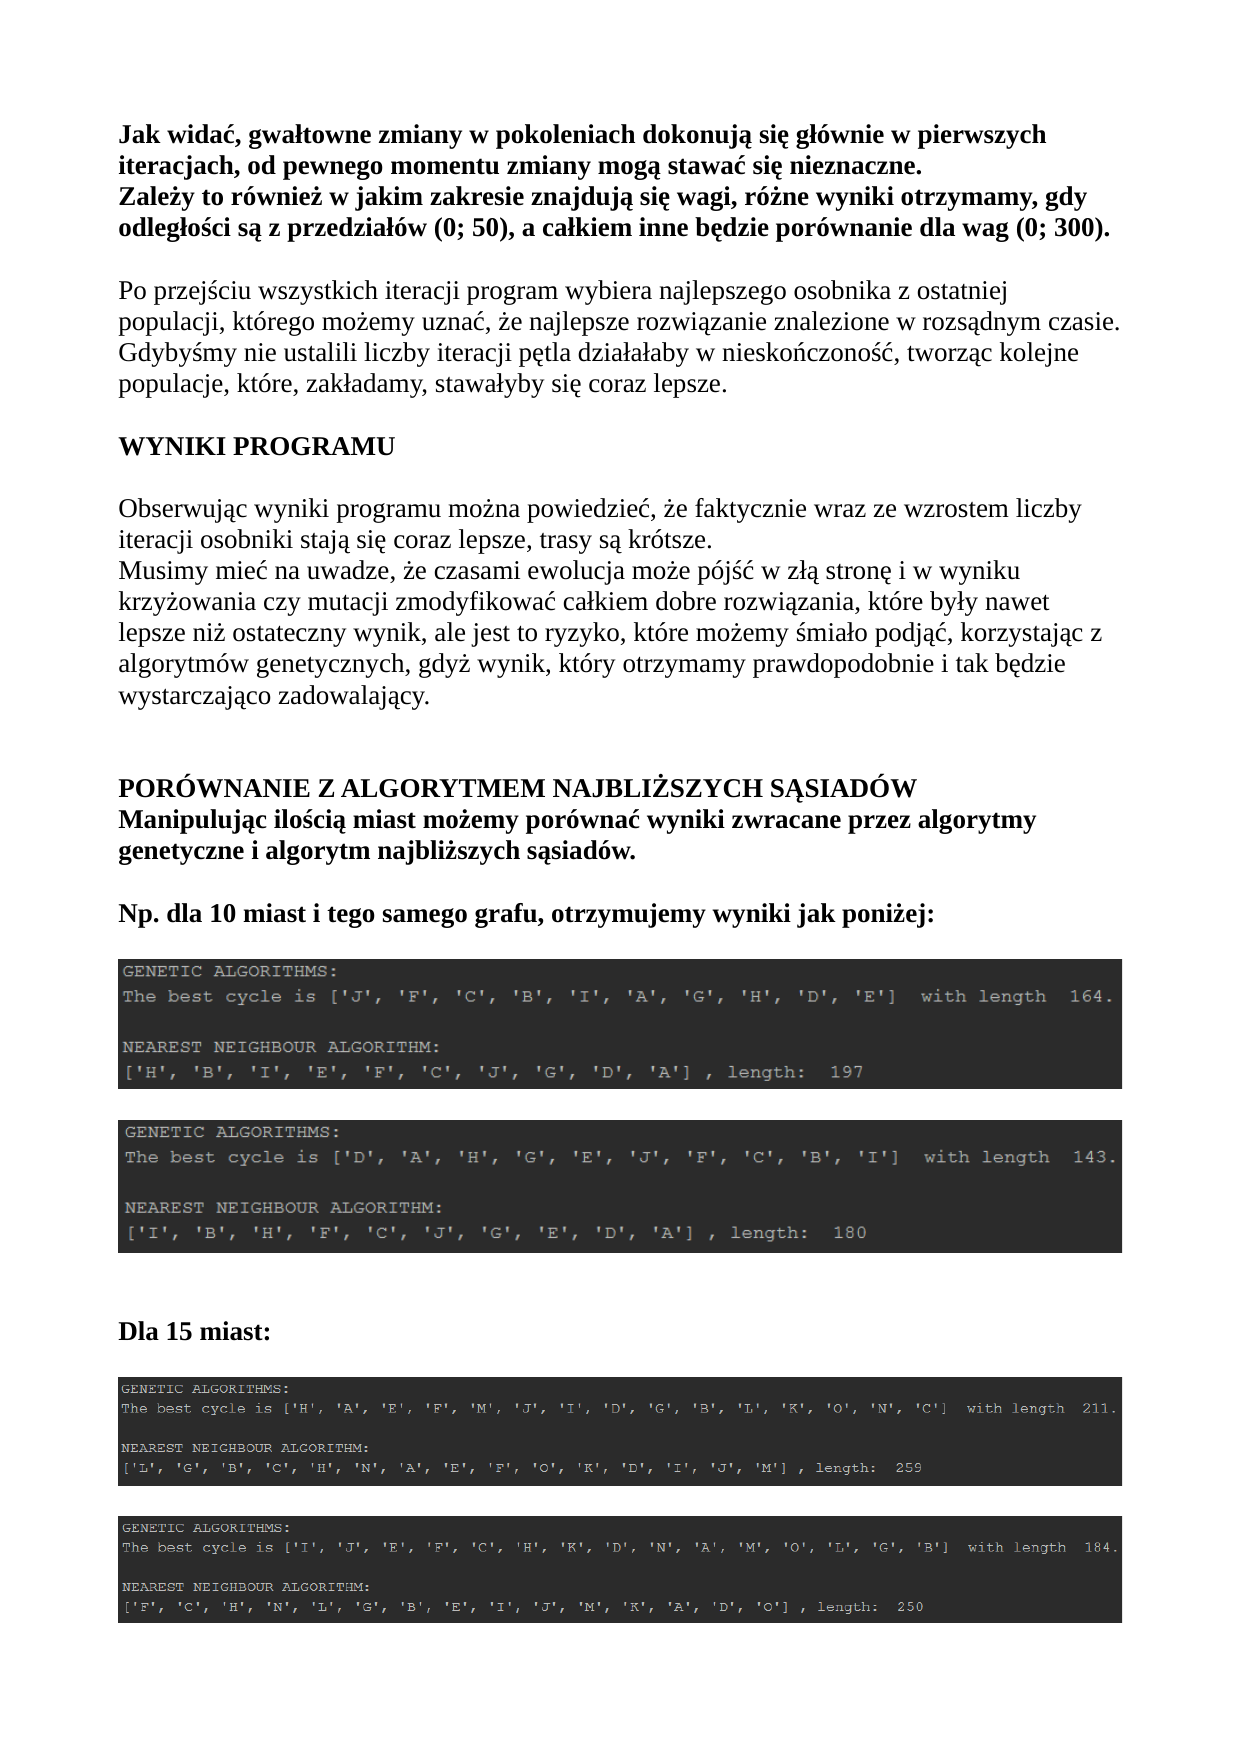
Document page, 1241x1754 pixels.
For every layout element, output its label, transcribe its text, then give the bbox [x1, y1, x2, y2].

picture [118, 1516, 1123, 1623]
text Jak widać, gwałtowne zmiany w pokoleniach dokonują się głównie w pierwszych iteracjach, od pewnego momentu zmiany mogą stawać się nieznaczne. [118, 118, 1122, 180]
picture [118, 1377, 1123, 1486]
text PORÓWNANIE Z ALGORYTMEM NAJBLIŻSZYCH SĄSIADÓW [118, 772, 1122, 803]
text WYNIKI PROGRAMU [118, 429, 1122, 461]
text Manipulując ilością miast możemy porównać wyniki zwracane przez algorytmy genetyczne i algorytm najbliższych sąsiadów. [118, 803, 1122, 866]
text Zależy to również w jakim zakresie znajdują się wagi, różne wyniki otrzymamy, gdy odległości są z przedziałów (0; 50), a całkiem inne będzie porównanie dla wag (0; 300). [118, 180, 1122, 243]
text Obserwując wyniki programu można powiedzieć, że faktycznie wraz ze wzrostem liczby iteracji osobniki stają się coraz lepsze, trasy są krótsze. [118, 492, 1122, 554]
picture [118, 1120, 1123, 1253]
text Dla 15 miast: [118, 1315, 1122, 1346]
picture [118, 959, 1123, 1089]
text Musimy mieć na uwadze, że czasami ewolucja może pójść w złą stronę i w wyniku krzyżowania czy mutacji zmodyfikować całkiem dobre rozwiązania, które były nawet lepsze niż ostateczny wynik, ale jest to ryzyko, które możemy śmiało podjąć, korzystając z algorytmów genetycznych, gdyż wynik, który otrzymamy prawdopodobnie i tak będzie wystarczająco zadowalający. [118, 554, 1122, 710]
text Po przejściu wszystkich iteracji program wybiera najlepszego osobnika z ostatniej populacji, którego możemy uznać, że najlepsze rozwiązanie znalezione w rozsądnym czasie. [118, 274, 1122, 336]
text Gdybyśmy nie ustalili liczby iteracji pętla działałaby w nieskończoność, tworząc kolejne populacje, które, zakładamy, stawałyby się coraz lepsze. [118, 336, 1122, 398]
text Np. dla 10 miast i tego samego grafu, otrzymujemy wyniki jak poniżej: [118, 897, 1122, 928]
